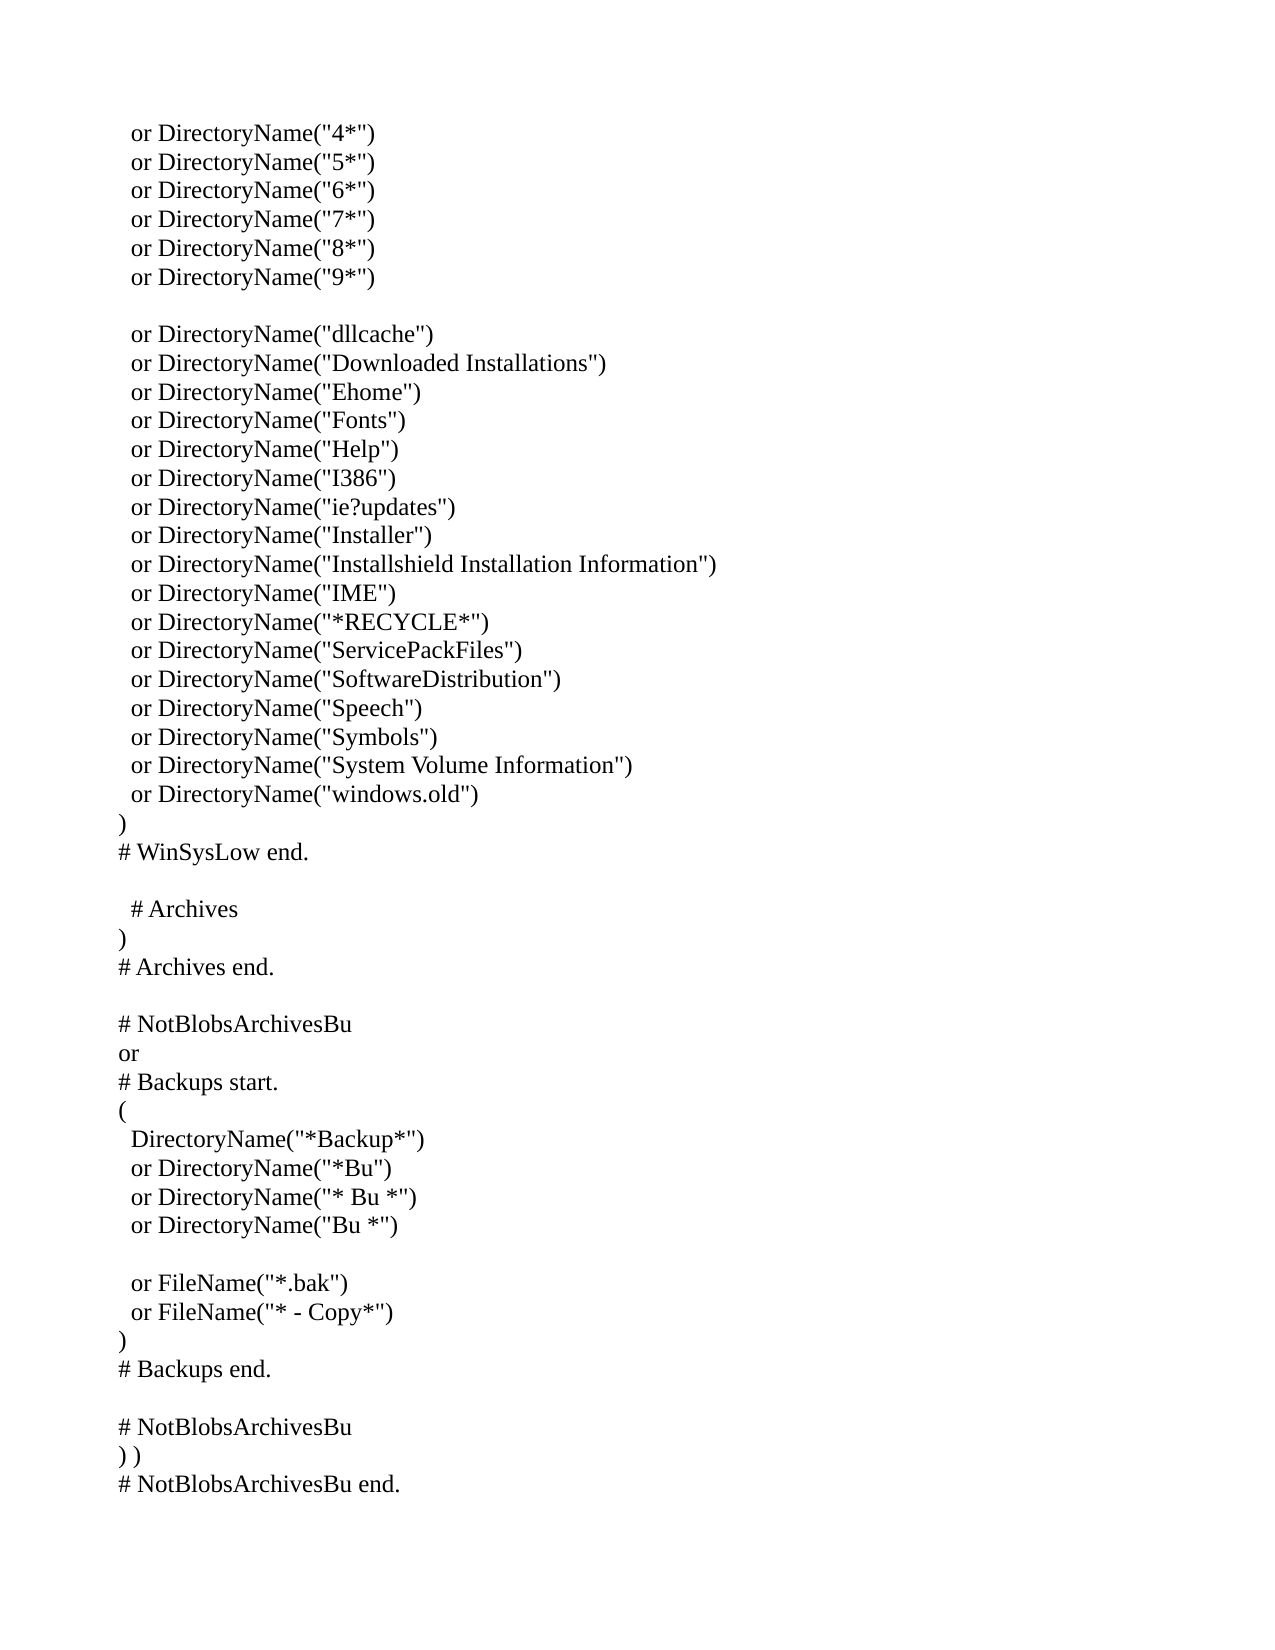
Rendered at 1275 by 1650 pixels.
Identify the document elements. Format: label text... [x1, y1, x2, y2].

text ) [118, 808, 1157, 837]
text or DirectoryName("6*") [118, 176, 1157, 204]
text or DirectoryName("windows.old") [118, 779, 1157, 808]
text ) [118, 923, 1157, 952]
text # NotBlobsArchivesBu [118, 1412, 1157, 1441]
text or DirectoryName("4*") [118, 118, 1157, 147]
text # WinSysLow end. [118, 837, 1157, 866]
text or DirectoryName("*Bu") [118, 1153, 1157, 1182]
text or DirectoryName("Speech") [118, 693, 1157, 722]
text DirectoryName("*Backup*") [118, 1124, 1157, 1153]
text or DirectoryName("SoftwareDistribution") [118, 664, 1157, 693]
text or FileName("*.bak") [118, 1268, 1157, 1297]
text ) [118, 1326, 1157, 1354]
text # Backups end. [118, 1354, 1157, 1383]
text ( [118, 1096, 1157, 1124]
text or DirectoryName("System Volume Information") [118, 751, 1157, 779]
text # Archives [118, 894, 1157, 923]
text or DirectoryName("ServicePackFiles") [118, 636, 1157, 664]
text or DirectoryName("* Bu *") [118, 1182, 1157, 1211]
text or DirectoryName("Installshield Installation Information") [118, 549, 1157, 578]
text or DirectoryName("8*") [118, 233, 1157, 262]
text or DirectoryName("Fonts") [118, 406, 1157, 434]
text or FileName("* - Copy*") [118, 1297, 1157, 1326]
text # NotBlobsArchivesBu [118, 1009, 1157, 1038]
text or DirectoryName("9*") [118, 262, 1157, 291]
text or DirectoryName("5*") [118, 147, 1157, 176]
text # Backups start. [118, 1067, 1157, 1096]
text or DirectoryName("ie?updates") [118, 492, 1157, 521]
text or DirectoryName("Installer") [118, 521, 1157, 549]
text # NotBlobsArchivesBu end. [118, 1469, 1157, 1498]
text or [118, 1038, 1157, 1067]
text or DirectoryName("Ehome") [118, 377, 1157, 406]
text or DirectoryName("Help") [118, 434, 1157, 463]
text or DirectoryName("Bu *") [118, 1211, 1157, 1239]
text or DirectoryName("dllcache") [118, 319, 1157, 348]
text # Archives end. [118, 952, 1157, 981]
text or DirectoryName("*RECYCLE*") [118, 607, 1157, 636]
text or DirectoryName("Downloaded Installations") [118, 348, 1157, 377]
text or DirectoryName("Symbols") [118, 722, 1157, 751]
text ) ) [118, 1441, 1157, 1469]
text or DirectoryName("I386") [118, 463, 1157, 492]
text or DirectoryName("IME") [118, 578, 1157, 607]
text or DirectoryName("7*") [118, 204, 1157, 233]
